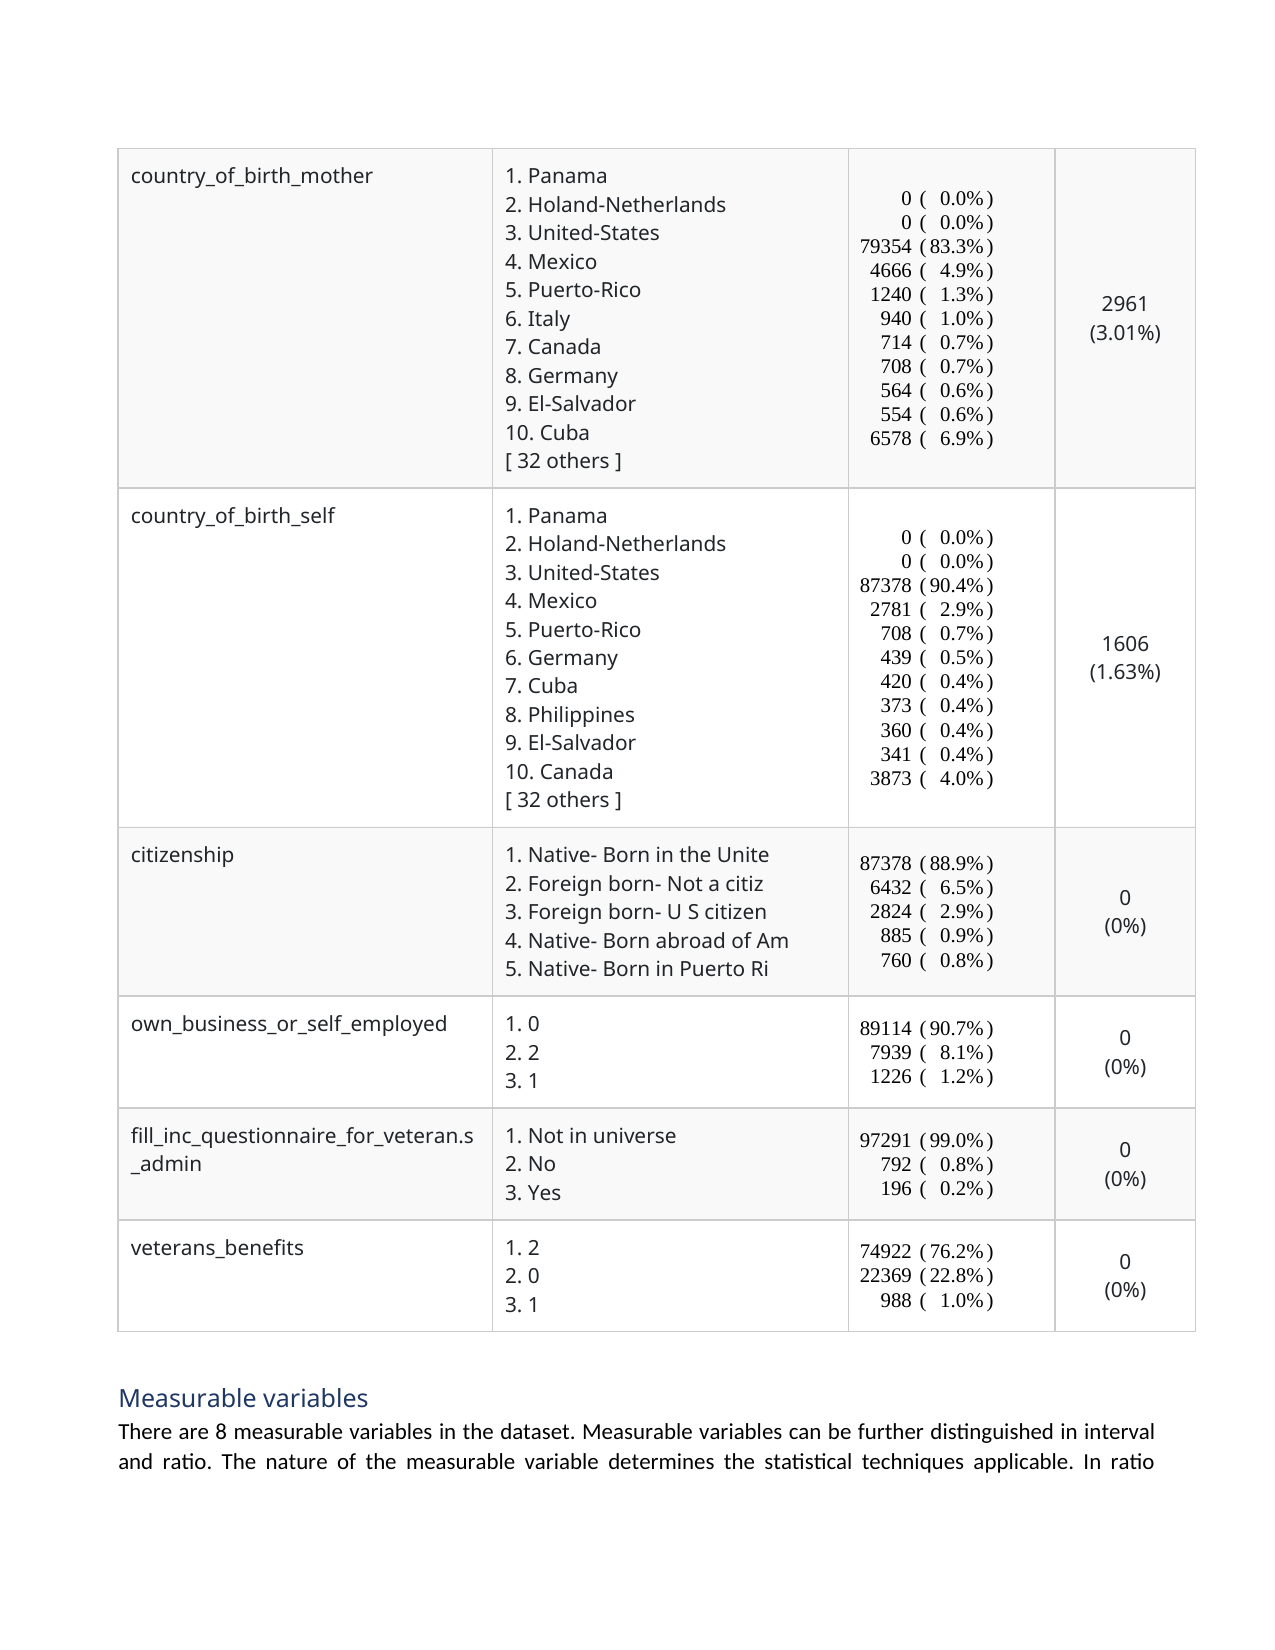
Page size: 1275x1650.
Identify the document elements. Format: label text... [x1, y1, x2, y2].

table_cell ( [919, 718, 929, 742]
table_cell 792 [849, 1152, 919, 1176]
table_cell ( [919, 330, 929, 354]
table_cell 0.4% [930, 694, 983, 717]
table_cell ( [919, 948, 929, 972]
table_cell 22.8% [930, 1264, 983, 1287]
table_header ( [919, 851, 929, 875]
table_cell ) [983, 924, 1000, 947]
table_cell 0.4% [930, 718, 983, 742]
table_cell 0.2% [930, 1176, 983, 1200]
table_cell 0.0% [930, 210, 983, 234]
table_cell 2.9% [930, 899, 983, 923]
table_header ( [919, 1128, 929, 1152]
table_cell 0.7% [930, 330, 983, 354]
table_cell 0.0% [930, 549, 983, 573]
table_cell 0.9% [930, 924, 983, 947]
table_cell ) [983, 1176, 1000, 1200]
table_cell [849, 1109, 1054, 1219]
table_cell 341 [849, 742, 919, 766]
table_cell 564 [849, 378, 919, 402]
table_header ) [983, 1016, 1000, 1040]
table_header 0 [849, 525, 919, 549]
table_cell ) [983, 875, 1000, 899]
table_cell 0.8% [930, 1152, 983, 1176]
table_cell ) [983, 1264, 1000, 1287]
table_cell 6578 [849, 426, 919, 450]
table_cell 0.8% [930, 948, 983, 972]
table_cell ) [983, 306, 1000, 330]
table_cell ( [919, 1176, 929, 1200]
table_cell citizenship [119, 828, 492, 995]
table_cell 420 [849, 669, 919, 693]
table_cell veterans_benefits [119, 1221, 492, 1331]
table_header 76.2% [930, 1239, 983, 1263]
table_cell 0.7% [930, 621, 983, 645]
table_cell 1. 0 2. 2 3. 1 [493, 997, 848, 1107]
table_cell 0 (0%) [1056, 997, 1195, 1107]
table_cell 83.3% [930, 234, 983, 258]
table_cell ( [919, 402, 929, 426]
table_cell 760 [849, 948, 919, 972]
table_cell ( [919, 669, 929, 693]
table_cell 1.2% [930, 1064, 983, 1088]
table_header ) [983, 851, 1000, 875]
table_cell ( [919, 573, 929, 597]
table_cell 0 (0%) [1056, 1221, 1195, 1331]
table_cell 0.6% [930, 378, 983, 402]
table_cell ( [919, 1064, 929, 1088]
table_cell ( [919, 282, 929, 306]
table_cell 196 [849, 1176, 919, 1200]
table_cell ( [919, 354, 929, 378]
table_cell ( [919, 378, 929, 402]
table_cell ( [919, 924, 929, 947]
table_header ( [919, 1016, 929, 1040]
table_cell 0.5% [930, 645, 983, 669]
table_cell ) [983, 549, 1000, 573]
table_cell 885 [849, 924, 919, 947]
table_cell ) [983, 258, 1000, 282]
table_cell ) [983, 669, 1000, 693]
table_cell country_of_birth_self [119, 489, 492, 826]
table_cell 2781 [849, 597, 919, 621]
table_cell 4666 [849, 258, 919, 282]
table_cell 90.4% [930, 573, 983, 597]
table_header 0.0% [930, 186, 983, 210]
table_header 74922 [849, 1239, 919, 1263]
table_cell ( [919, 899, 929, 923]
table_cell 22369 [849, 1264, 919, 1287]
table_header 0.0% [930, 525, 983, 549]
table_cell ( [919, 1040, 929, 1064]
table_cell ( [919, 694, 929, 717]
subtitle Measurable variables [118, 1381, 1157, 1415]
table_cell 87378 [849, 573, 919, 597]
table_cell 79354 [849, 234, 919, 258]
table_cell 0 [849, 549, 919, 573]
table_cell 554 [849, 402, 919, 426]
table_header 89114 [849, 1016, 919, 1040]
table_cell ) [983, 426, 1000, 450]
table_cell ) [983, 378, 1000, 402]
table_cell ( [919, 742, 929, 766]
table_cell 988 [849, 1288, 919, 1312]
table_cell 0 (0%) [1056, 828, 1195, 995]
table_cell ) [983, 742, 1000, 766]
table_cell 1226 [849, 1064, 919, 1088]
table_cell ) [983, 1064, 1000, 1088]
table_cell ) [983, 766, 1000, 790]
table_cell [849, 149, 1054, 487]
table_cell ) [983, 718, 1000, 742]
table_cell ) [983, 573, 1000, 597]
table_cell ( [919, 306, 929, 330]
table_cell ( [919, 210, 929, 234]
table_cell ) [983, 354, 1000, 378]
table_cell ) [983, 330, 1000, 354]
table_cell 2.9% [930, 597, 983, 621]
table_cell ) [983, 282, 1000, 306]
table_cell 0.4% [930, 742, 983, 766]
table_header ) [983, 1239, 1000, 1263]
table_cell 0 [849, 210, 919, 234]
table_cell ( [919, 766, 929, 790]
table_header 0 [849, 186, 919, 210]
table_cell 1.0% [930, 1288, 983, 1312]
table_cell 1.3% [930, 282, 983, 306]
table_cell 4.0% [930, 766, 983, 790]
table_cell ( [919, 1264, 929, 1287]
table_header 87378 [849, 851, 919, 875]
table_cell 714 [849, 330, 919, 354]
table_cell ) [983, 210, 1000, 234]
table_cell 2961 (3.01%) [1056, 149, 1195, 487]
table_cell ) [983, 645, 1000, 669]
table_cell ) [983, 899, 1000, 923]
table_cell ) [983, 1152, 1000, 1176]
table_cell 6.5% [930, 875, 983, 899]
table_cell 6.9% [930, 426, 983, 450]
table_cell ( [919, 426, 929, 450]
table_header ) [983, 186, 1000, 210]
table_header 97291 [849, 1128, 919, 1152]
table_cell ( [919, 234, 929, 258]
table_cell 1. Not in universe 2. No 3. Yes [493, 1109, 848, 1219]
table_cell country_of_birth_mother [119, 149, 492, 487]
table_cell 1.0% [930, 306, 983, 330]
table_cell ( [919, 258, 929, 282]
table_header ( [919, 1239, 929, 1263]
table_header 99.0% [930, 1128, 983, 1152]
table_cell 0.4% [930, 669, 983, 693]
table_cell ( [919, 645, 929, 669]
table_cell 1606 (1.63%) [1056, 489, 1195, 826]
table_cell [849, 828, 1054, 995]
table_cell 0.7% [930, 354, 983, 378]
table_cell [849, 489, 1054, 826]
table_cell ) [983, 402, 1000, 426]
table_cell 708 [849, 354, 919, 378]
table_cell 3873 [849, 766, 919, 790]
table_header 88.9% [930, 851, 983, 875]
table_header ) [983, 1128, 1000, 1152]
table_cell ( [919, 597, 929, 621]
table_cell ) [983, 694, 1000, 717]
table_cell 1. 2 2. 0 3. 1 [493, 1221, 848, 1331]
table_header 90.7% [930, 1016, 983, 1040]
table_cell ) [983, 621, 1000, 645]
table_cell ( [919, 549, 929, 573]
table_cell ) [983, 1288, 1000, 1312]
table_cell ) [983, 597, 1000, 621]
table_header ( [919, 525, 929, 549]
table_cell 1. Native- Born in the Unite 2. Foreign born- Not a citiz 3. Foreign born- U S citizen 4. Native- Born abroad of Am 5. Native- Born in Puerto Ri [493, 828, 848, 995]
table_cell ) [983, 948, 1000, 972]
table_cell 2824 [849, 899, 919, 923]
table_cell fill_inc_questionnaire_for_veteran.s_admin [119, 1109, 492, 1219]
table_cell ) [983, 234, 1000, 258]
table_cell 1240 [849, 282, 919, 306]
table_cell ( [919, 1288, 929, 1312]
table_cell 4.9% [930, 258, 983, 282]
table_cell 439 [849, 645, 919, 669]
table_cell 373 [849, 694, 919, 717]
table_cell 6432 [849, 875, 919, 899]
table_cell [849, 997, 1054, 1107]
table_cell ( [919, 621, 929, 645]
table_header ) [983, 525, 1000, 549]
table_cell ( [919, 1152, 929, 1176]
table_cell 0 (0%) [1056, 1109, 1195, 1219]
table_cell ( [919, 875, 929, 899]
text There are 8 measurable variables in the dataset. Measurable variables can be further distinguished in interval and ratio. The nature of the measurable variable determines the statistical techniques applicable. In ratio [118, 1417, 1157, 1475]
table_cell own_business_or_self_employed [119, 997, 492, 1107]
table_cell 940 [849, 306, 919, 330]
table_cell 708 [849, 621, 919, 645]
table_cell 7939 [849, 1040, 919, 1064]
table_cell 0.6% [930, 402, 983, 426]
table_cell 1. Panama 2. Holand-Netherlands 3. United-States 4. Mexico 5. Puerto-Rico 6. Italy 7. Canada 8. Germany 9. El-Salvador 10. Cuba [ 32 others ] [493, 149, 848, 487]
table_cell 1. Panama 2. Holand-Netherlands 3. United-States 4. Mexico 5. Puerto-Rico 6. Germany 7. Cuba 8. Philippines 9. El-Salvador 10. Canada [ 32 others ] [493, 489, 848, 826]
table_header ( [919, 186, 929, 210]
table_cell 360 [849, 718, 919, 742]
table_cell [849, 1221, 1054, 1331]
table_cell 8.1% [930, 1040, 983, 1064]
table_cell ) [983, 1040, 1000, 1064]
